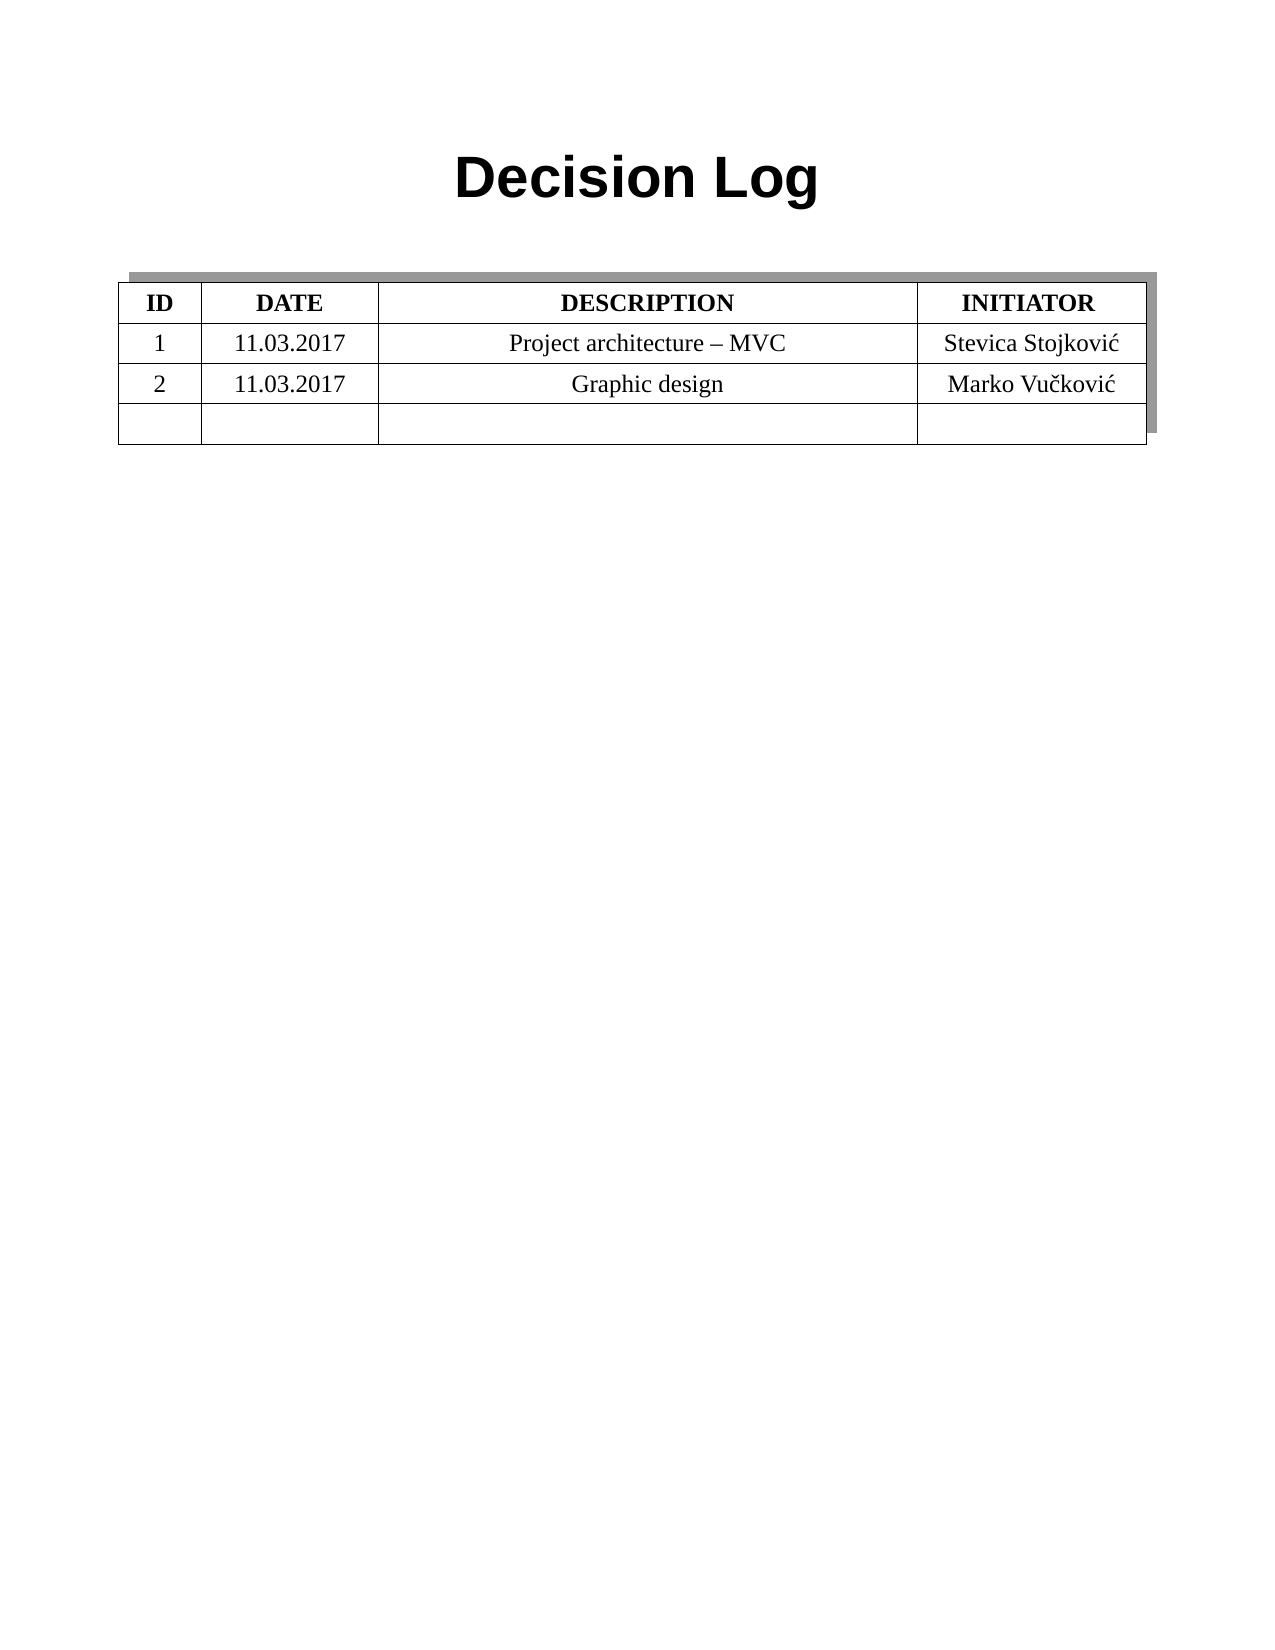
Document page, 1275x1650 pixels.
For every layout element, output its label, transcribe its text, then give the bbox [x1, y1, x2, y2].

table_cell Marko Vučković [918, 364, 1146, 403]
table_cell 1 [119, 324, 201, 363]
table_cell [119, 404, 201, 443]
table_header DATE [202, 283, 378, 323]
title Decision Log [118, 143, 1157, 210]
table_cell Graphic design [379, 364, 917, 403]
table_cell [202, 404, 378, 443]
table_cell 11.03.2017 [202, 324, 378, 363]
table_cell Project architecture – MVC [379, 324, 917, 363]
table_cell [379, 404, 917, 443]
table_cell 11.03.2017 [202, 364, 378, 403]
table_header DESCRIPTION [379, 283, 917, 323]
table_header INITIATOR [918, 283, 1146, 323]
table_header ID [119, 283, 201, 323]
table_cell 2 [119, 364, 201, 403]
table_cell Stevica Stojković [918, 324, 1146, 363]
table_cell [918, 404, 1146, 443]
